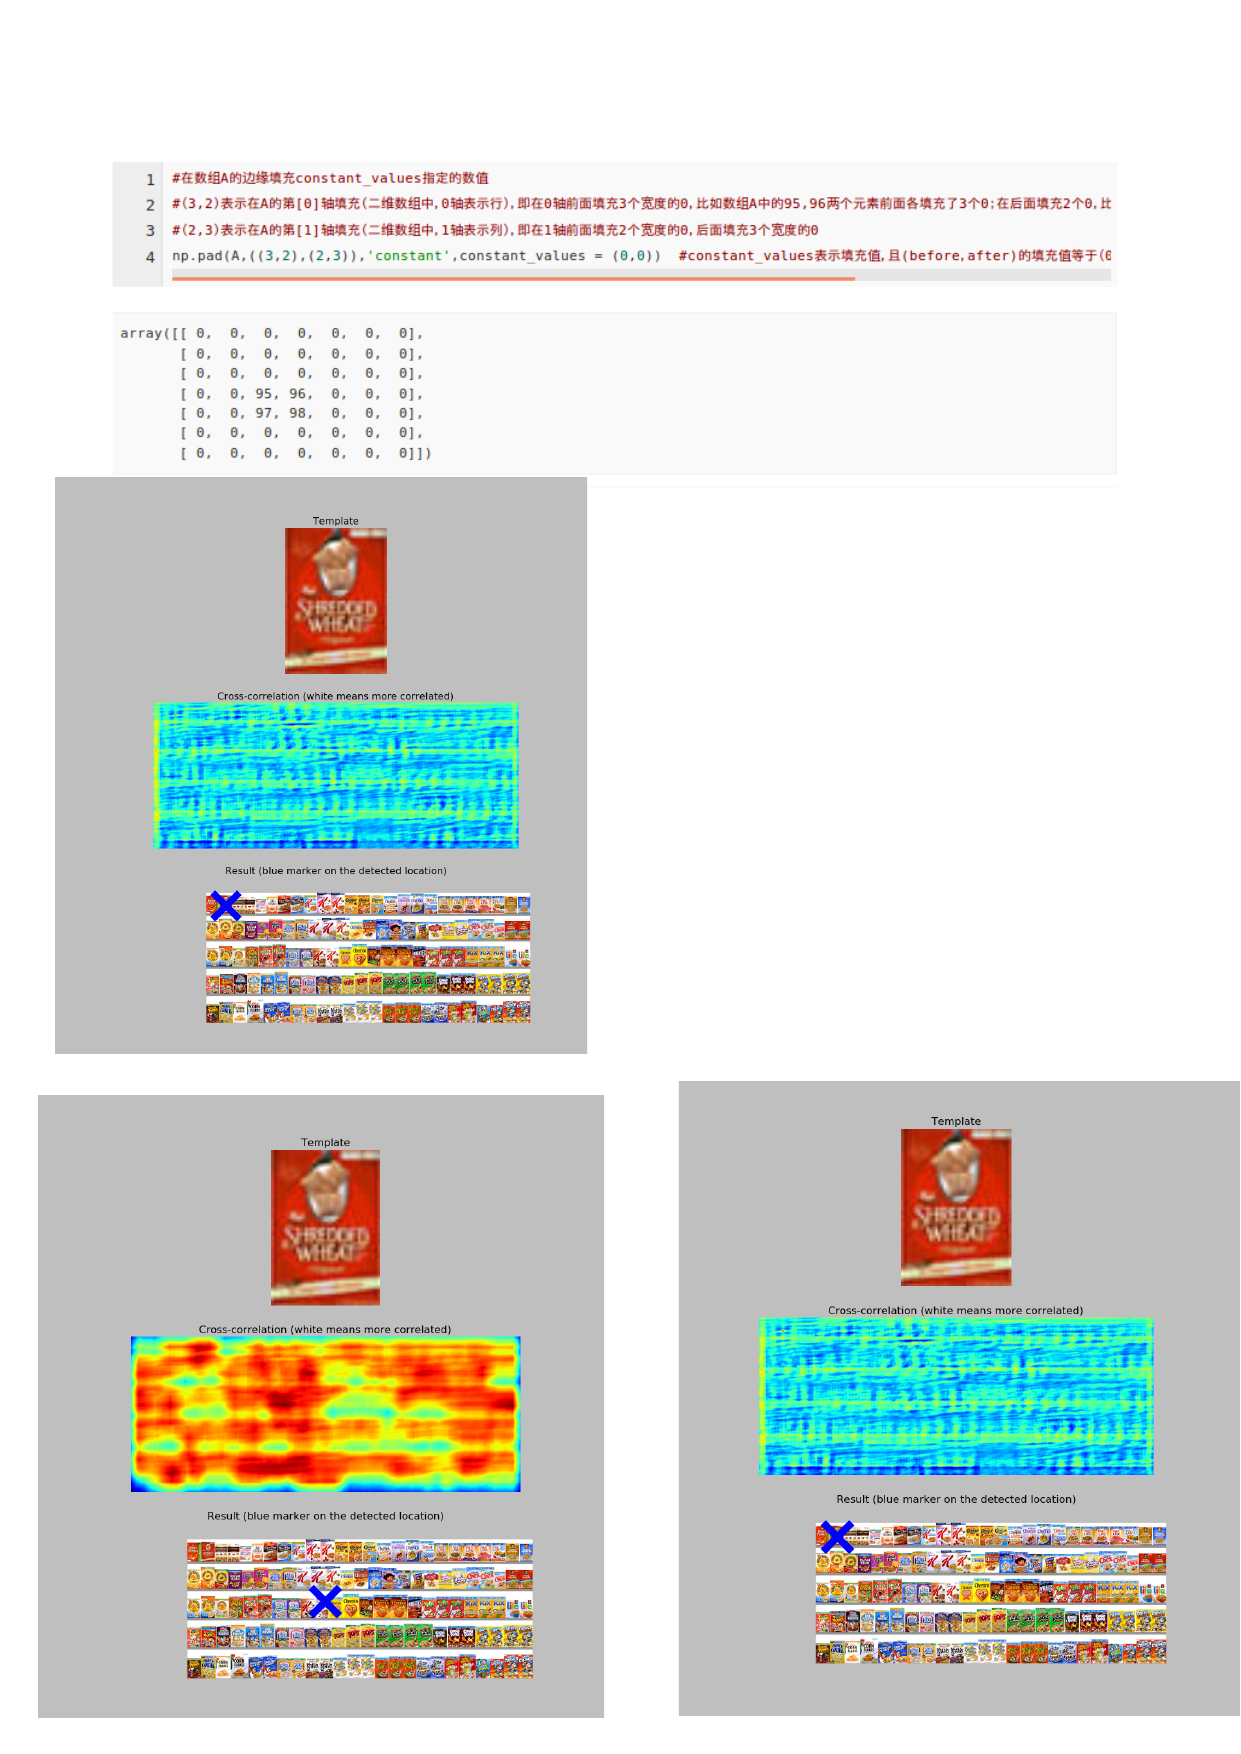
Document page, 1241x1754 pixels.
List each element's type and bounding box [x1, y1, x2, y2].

picture [38, 1095, 605, 1718]
picture [55, 162, 1128, 1054]
picture [678, 1081, 1240, 1716]
